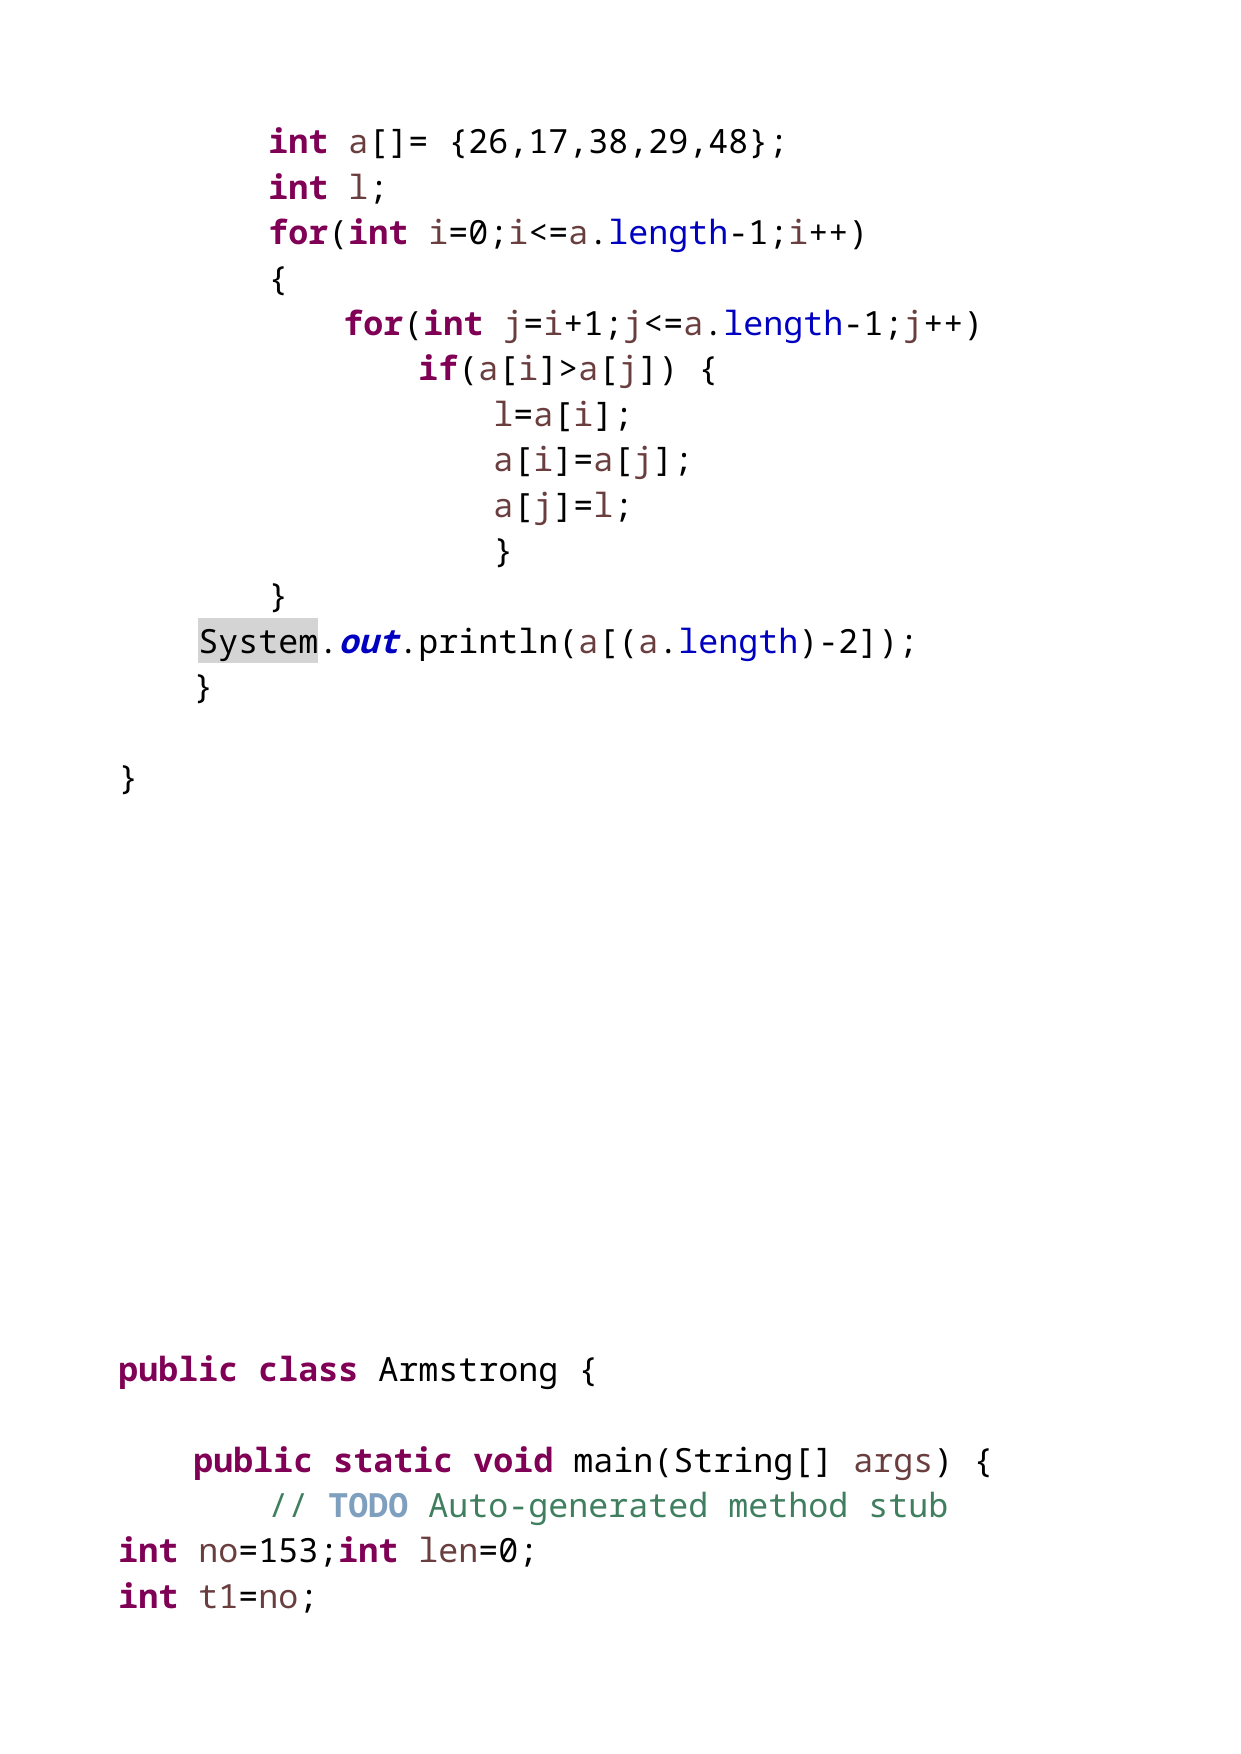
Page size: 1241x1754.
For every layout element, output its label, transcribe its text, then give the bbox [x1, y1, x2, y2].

text for(int j=i+1;j<=a.length-1;j++) [118, 300, 1122, 345]
text a[i]=a[j]; [118, 436, 1122, 481]
text int no=153;int len=0; [118, 1527, 1122, 1573]
text int l; [118, 163, 1122, 209]
text } [118, 663, 1122, 708]
text System.out.println(a[(a.length)-2]); [118, 618, 1122, 663]
text } [118, 572, 1122, 618]
text int a[]= {26,17,38,29,48}; [118, 118, 1122, 163]
text public static void main(String[] args) { [118, 1436, 1122, 1482]
text int t1=no; [118, 1573, 1122, 1618]
text for(int i=0;i<=a.length-1;i++) [118, 209, 1122, 254]
text // TODO Auto-generated method stub [118, 1482, 1122, 1527]
text l=a[i]; [118, 391, 1122, 436]
text public class Armstrong { [118, 1346, 1122, 1391]
text } [118, 754, 1122, 799]
text } [118, 527, 1122, 572]
text if(a[i]>a[j]) { [118, 345, 1122, 391]
text { [118, 254, 1122, 300]
text a[j]=l; [118, 481, 1122, 527]
